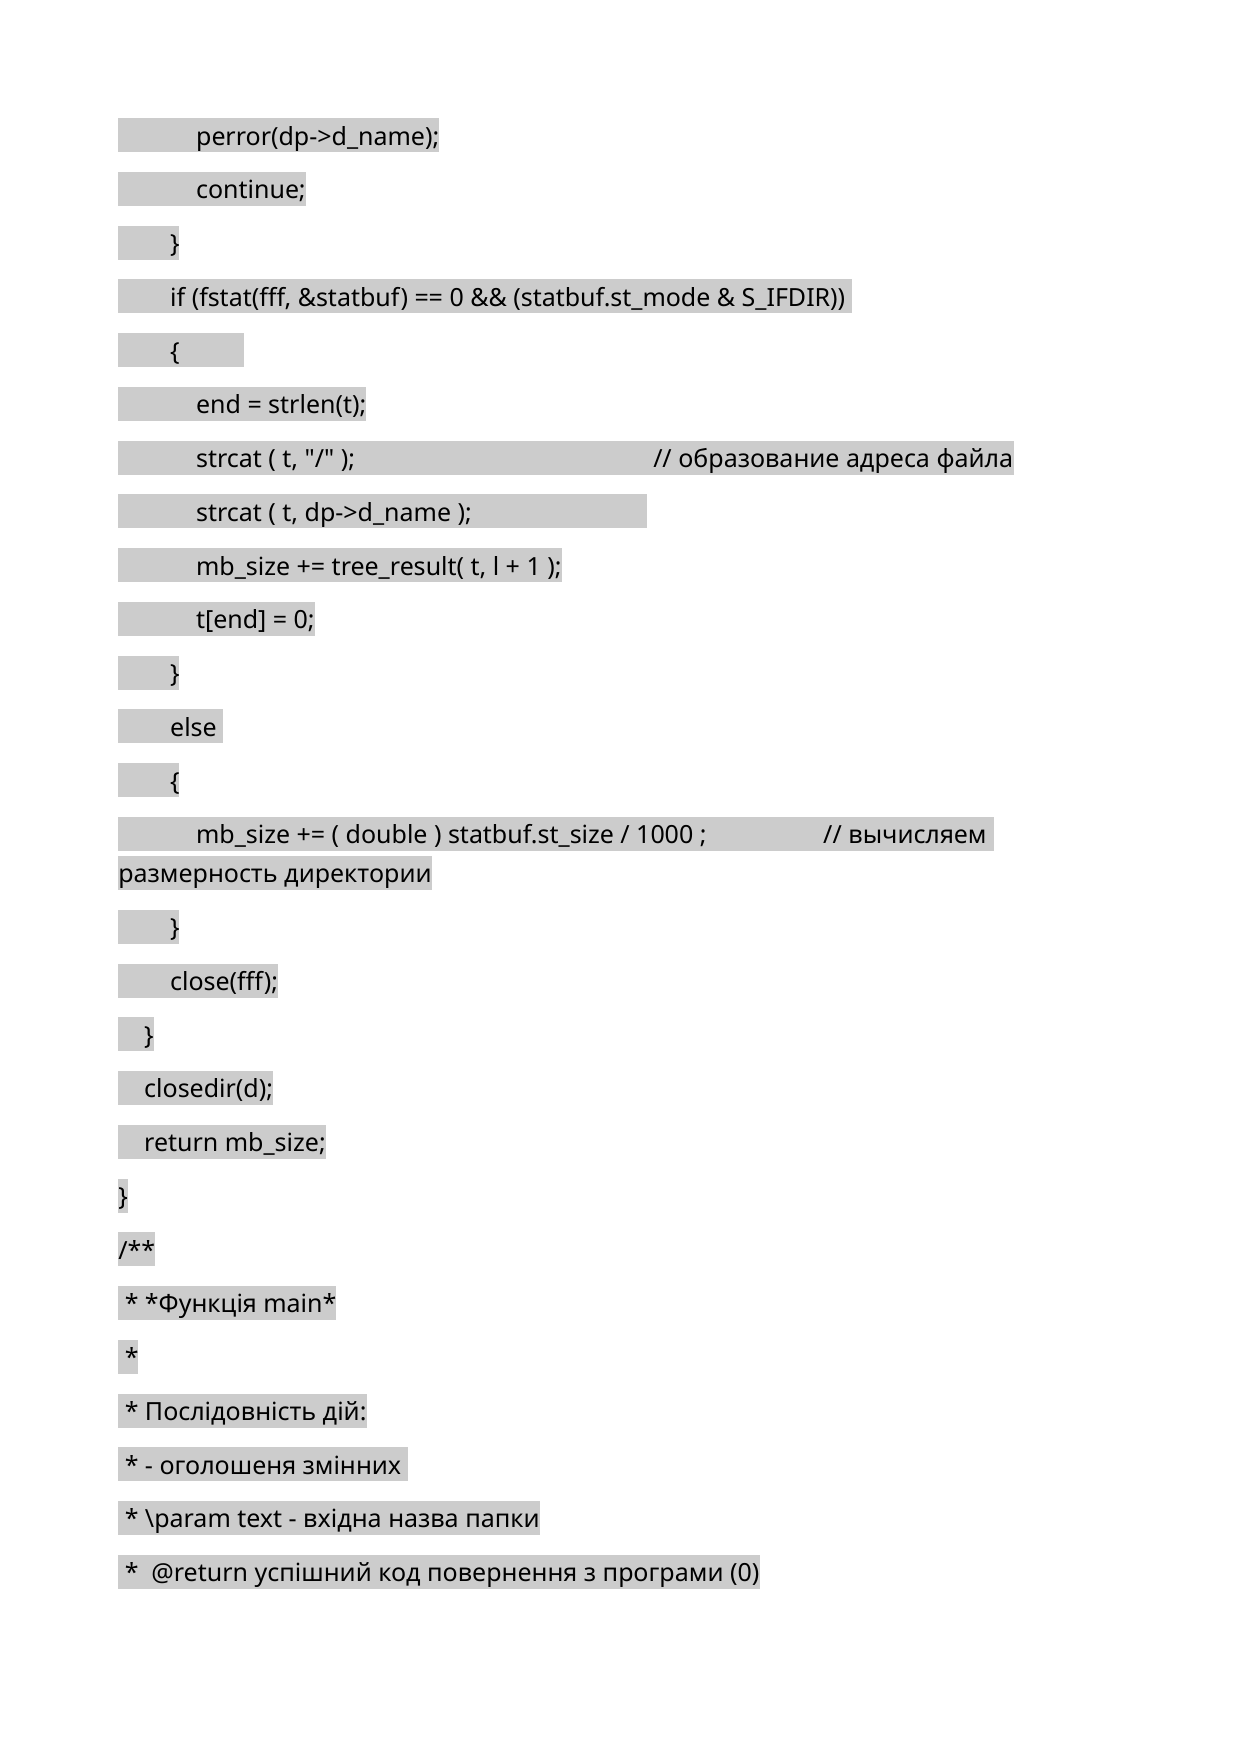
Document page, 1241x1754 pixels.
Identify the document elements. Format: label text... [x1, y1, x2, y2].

text strcat ( t, dp->d_name ); [118, 494, 1122, 528]
text mb_size += tree_result( t, l + 1 ); [118, 548, 1122, 582]
text { [118, 333, 1122, 367]
text end = strlen(t); [118, 387, 1122, 421]
text * - оголошеня змінних [118, 1447, 1122, 1481]
text t[end] = 0; [118, 602, 1122, 636]
text perror(dp->d_name); [118, 118, 1122, 152]
text } [118, 1017, 1122, 1051]
text mb_size += ( double ) statbuf.st_size / 1000 ; // вычисляем размерность директории [118, 817, 1122, 890]
text } [118, 910, 1122, 944]
text * Послідовність дій: [118, 1393, 1122, 1428]
text return mb_size; [118, 1125, 1122, 1159]
text close(fff); [118, 963, 1122, 998]
text { [118, 763, 1122, 797]
text } [118, 1178, 1122, 1213]
text } [118, 226, 1122, 260]
text closedir(d); [118, 1071, 1122, 1105]
text strcat ( t, "/" ); // образование адреса файла [118, 441, 1122, 475]
text * *Функція main* [118, 1286, 1122, 1320]
text if (fstat(fff, &statbuf) == 0 && (statbuf.st_mode & S_IFDIR)) [118, 279, 1122, 313]
text else [118, 709, 1122, 743]
text * [118, 1340, 1122, 1374]
text continue; [118, 172, 1122, 206]
text * \param text - вхідна назва папки [118, 1501, 1122, 1535]
text * @return успішний код повернення з програми (0) [118, 1555, 1122, 1589]
text /** [118, 1232, 1122, 1266]
text } [118, 656, 1122, 690]
